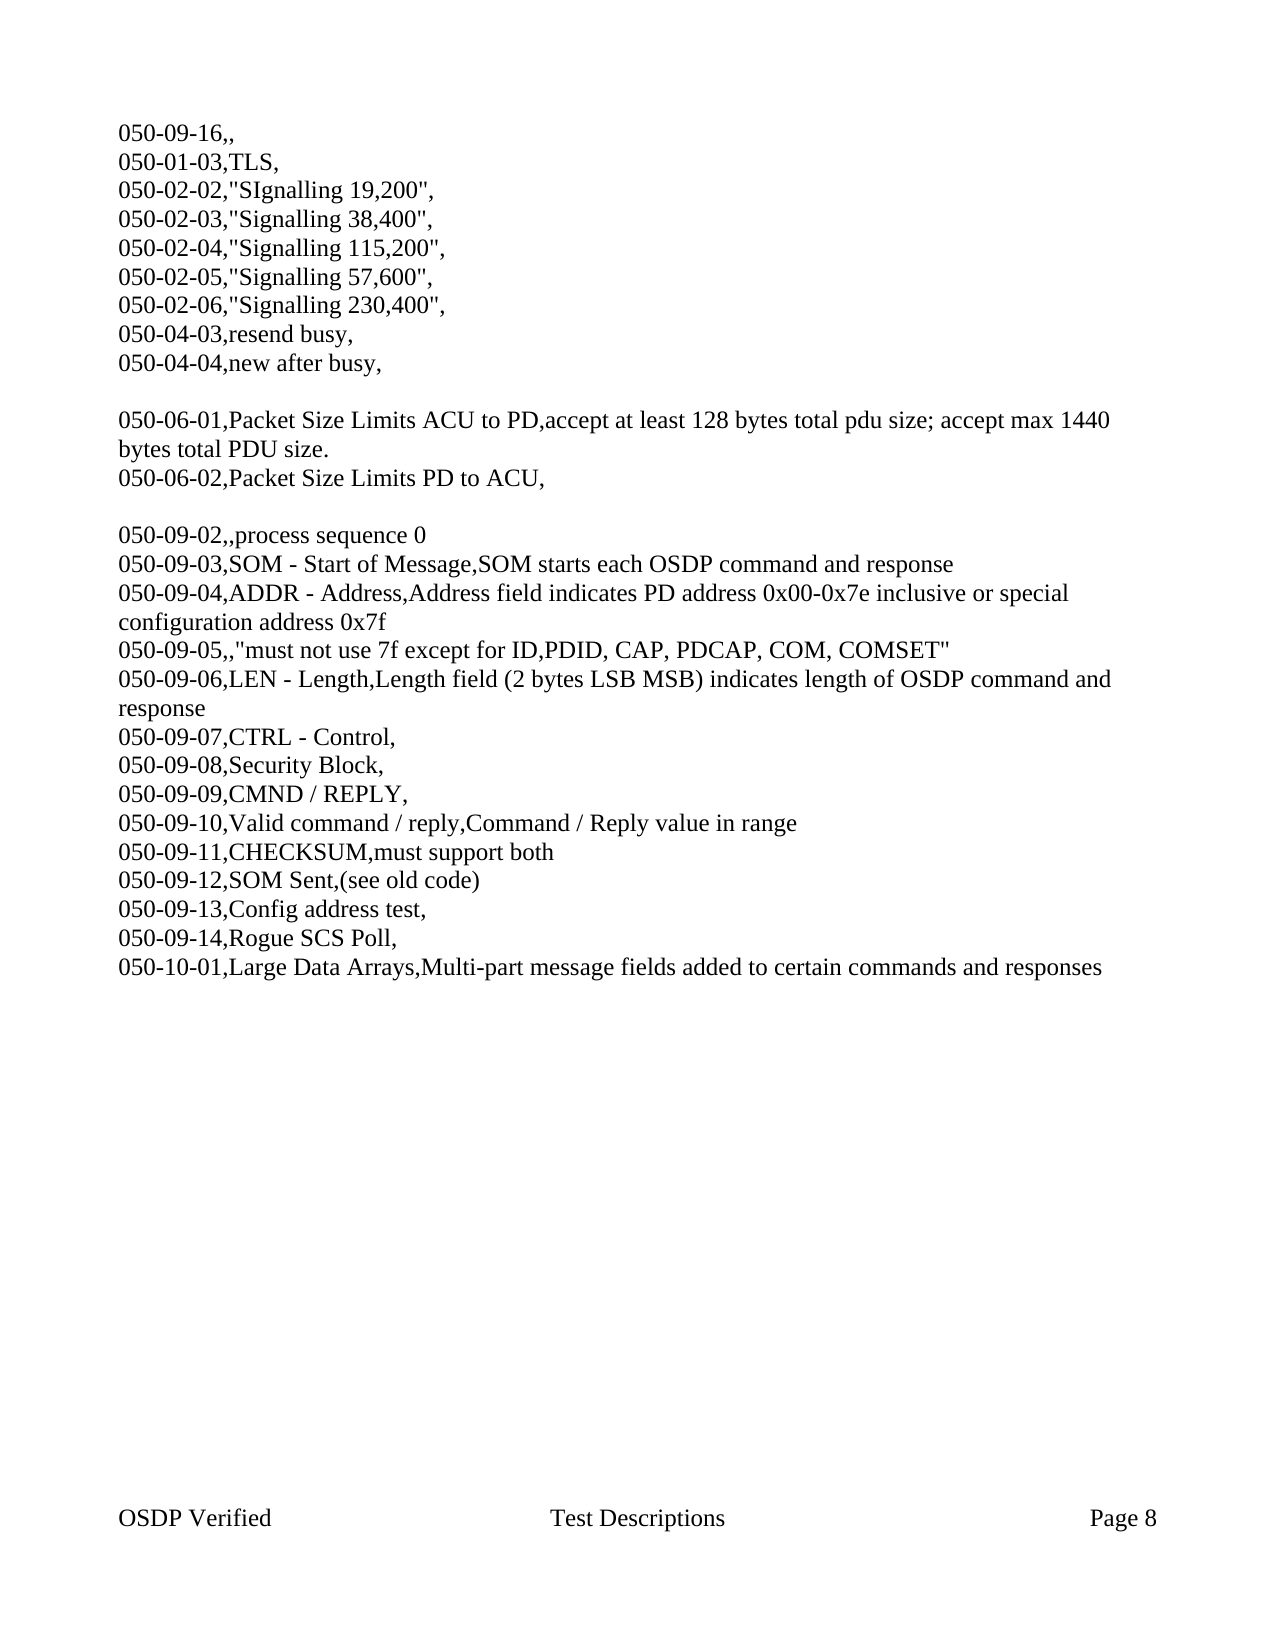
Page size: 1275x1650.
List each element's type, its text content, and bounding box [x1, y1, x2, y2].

text 050-09-07,CTRL - Control, [118, 722, 1157, 751]
text 050-09-06,LEN - Length,Length field (2 bytes LSB MSB) indicates length of OSDP command and response [118, 664, 1157, 722]
text 050-09-04,ADDR - Address,Address field indicates PD address 0x00-0x7e inclusive or special configuration address 0x7f [118, 578, 1157, 636]
text 050-09-12,SOM Sent,(see old code) [118, 866, 1157, 894]
text 050-09-16,, [118, 118, 1157, 147]
text 050-09-02,,process sequence 0 [118, 521, 1157, 549]
text 050-06-01,Packet Size Limits ACU to PD,accept at least 128 bytes total pdu size; accept max 1440 bytes total PDU size. [118, 406, 1157, 463]
text 050-02-04,"Signalling 115,200", [118, 233, 1157, 262]
text 050-04-04,new after busy, [118, 348, 1157, 377]
text 050-09-08,Security Block, [118, 751, 1157, 779]
text 050-04-03,resend busy, [118, 319, 1157, 348]
text 050-09-05,,"must not use 7f except for ID,PDID, CAP, PDCAP, COM, COMSET" [118, 636, 1157, 664]
text 050-09-03,SOM - Start of Message,SOM starts each OSDP command and response [118, 549, 1157, 578]
text 050-09-13,Config address test, [118, 894, 1157, 923]
text 050-02-05,"Signalling 57,600", [118, 262, 1157, 291]
text 050-02-06,"Signalling 230,400", [118, 291, 1157, 319]
text 050-09-14,Rogue SCS Poll, [118, 923, 1157, 952]
text 050-01-03,TLS, [118, 147, 1157, 176]
text 050-02-03,"Signalling 38,400", [118, 204, 1157, 233]
text 050-09-09,CMND / REPLY, [118, 779, 1157, 808]
text 050-09-11,CHECKSUM,must support both [118, 837, 1157, 866]
text 050-10-01,Large Data Arrays,Multi-part message fields added to certain commands and responses [118, 952, 1157, 981]
text 050-09-10,Valid command / reply,Command / Reply value in range [118, 808, 1157, 837]
text 050-06-02,Packet Size Limits PD to ACU, [118, 463, 1157, 492]
text 050-02-02,"SIgnalling 19,200", [118, 176, 1157, 204]
